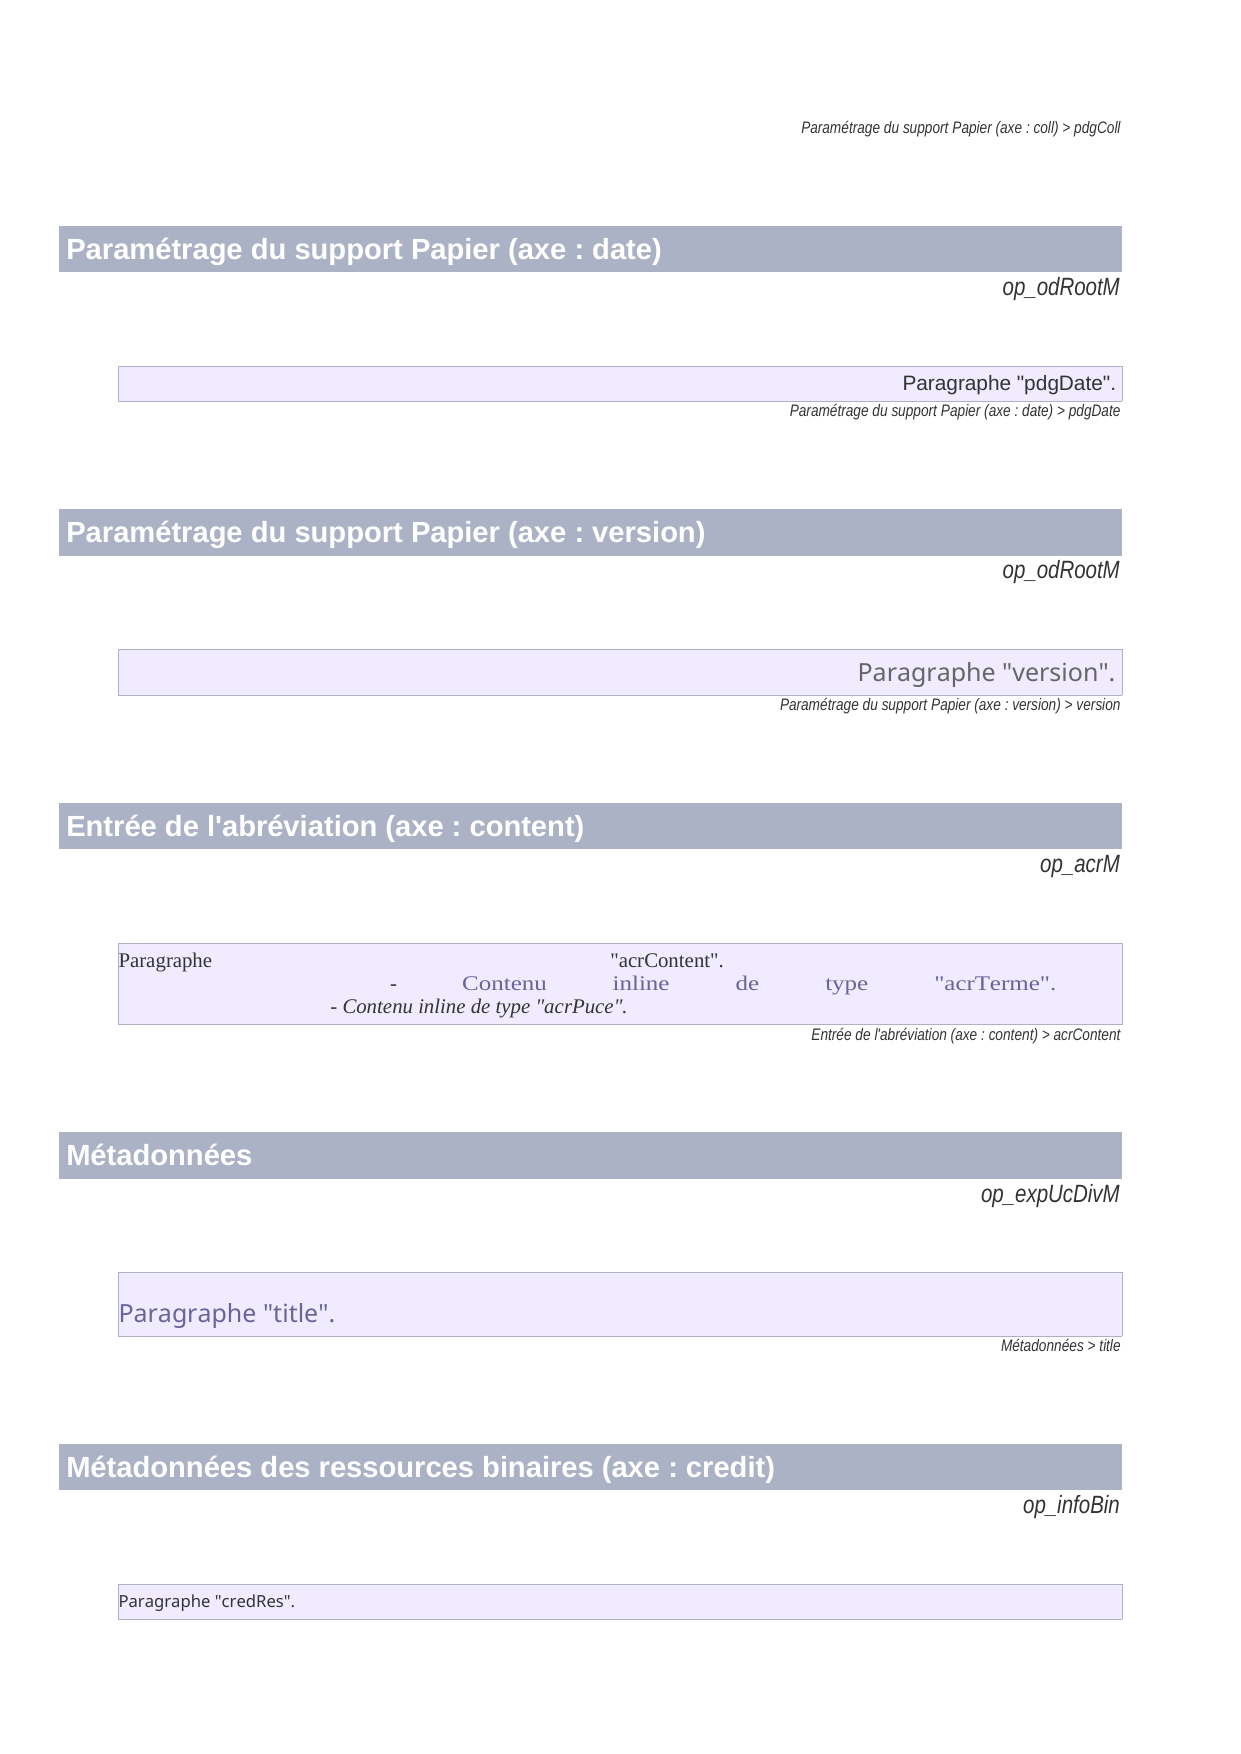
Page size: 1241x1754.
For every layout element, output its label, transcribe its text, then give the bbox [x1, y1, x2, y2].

subtitle op_odRootM [118, 272, 1122, 301]
table_header Paragraphe "pdgDate". [119, 367, 1122, 401]
subtitle op_expUcDivM [118, 1179, 1122, 1207]
table_header Paragraphe "version". [119, 650, 1122, 695]
table_header Paragraphe "credRes". [119, 1585, 1122, 1619]
title Métadonnées > title [118, 1337, 1122, 1355]
table_header Paragraphe "acrContent". - Contenu inline de type "acrTerme". - Contenu inline de type "acrPuce". [119, 944, 1122, 1024]
title Paramétrage du support Papier (axe : date) [60, 227, 1122, 271]
title Paramétrage du support Papier (axe : version) > version [118, 696, 1122, 714]
title Métadonnées des ressources binaires (axe : credit) [60, 1445, 1122, 1489]
subtitle op_odRootM [118, 556, 1122, 584]
table_header Paragraphe "title". [119, 1273, 1122, 1336]
title Entrée de l'abréviation (axe : content) [60, 804, 1122, 848]
subtitle op_infoBin [118, 1490, 1122, 1519]
title Paramétrage du support Papier (axe : version) [60, 510, 1122, 554]
subtitle op_acrM [118, 849, 1122, 878]
title Entrée de l'abréviation (axe : content) > acrContent [118, 1025, 1122, 1044]
title Paramétrage du support Papier (axe : coll) > pdgColl [118, 118, 1122, 137]
title Paramétrage du support Papier (axe : date) > pdgDate [118, 402, 1122, 420]
title Métadonnées [60, 1133, 1122, 1178]
